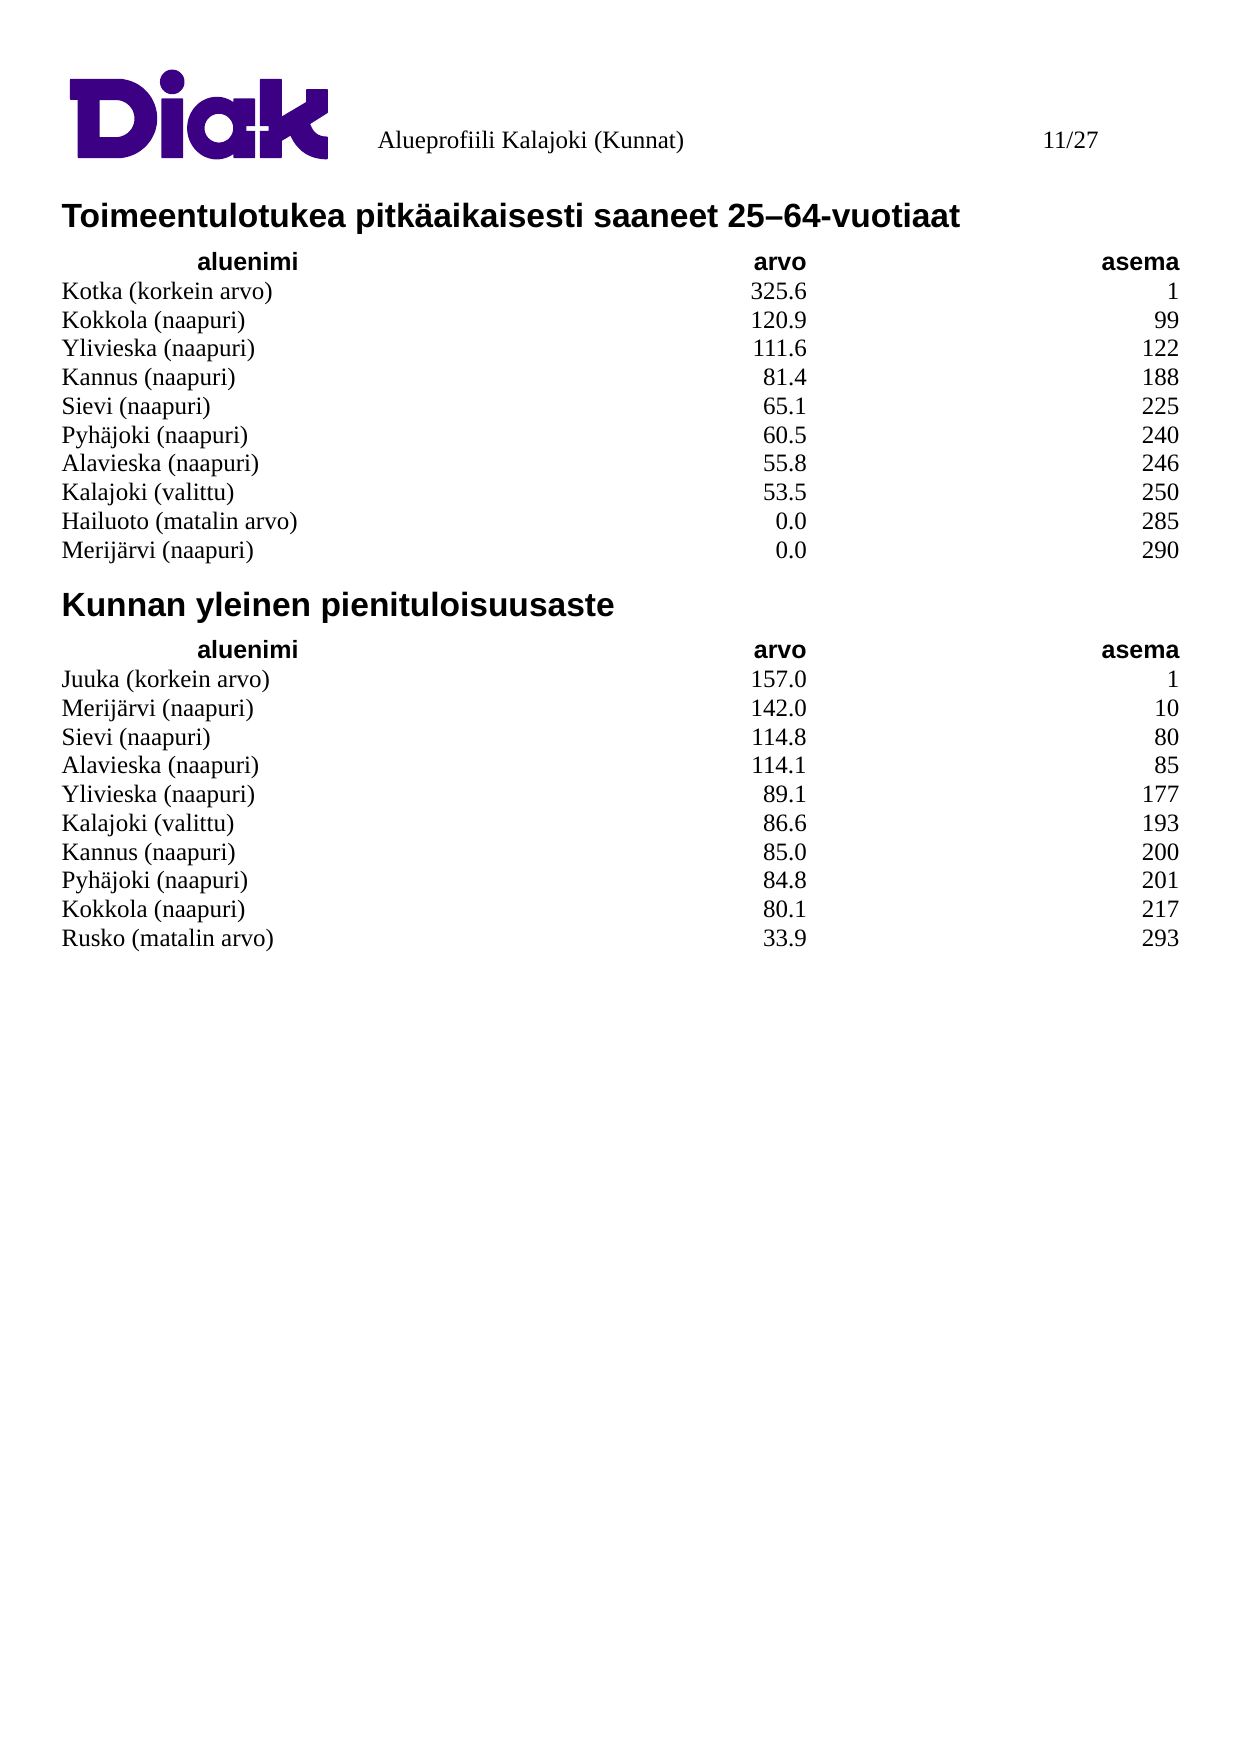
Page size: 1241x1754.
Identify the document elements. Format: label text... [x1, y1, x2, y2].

table_cell 285 [806, 506, 1179, 535]
table_cell 99 [806, 305, 1179, 333]
table_header asema [806, 636, 1179, 664]
table_cell 0.0 [434, 506, 806, 535]
table_cell 80 [806, 722, 1179, 751]
table_cell 122 [806, 334, 1179, 362]
table_cell 325.6 [434, 276, 806, 305]
table_cell Ylivieska (naapuri) [61, 779, 434, 808]
table_cell 114.8 [434, 722, 806, 751]
table_header aluenimi [61, 247, 434, 276]
table_cell 290 [806, 535, 1179, 563]
table_cell 193 [806, 808, 1179, 837]
table_header arvo [434, 636, 806, 664]
table_cell 120.9 [434, 305, 806, 333]
table_cell Hailuoto (matalin arvo) [61, 506, 434, 535]
table_cell 157.0 [434, 664, 806, 693]
table_cell 65.1 [434, 391, 806, 420]
table_cell Alavieska (naapuri) [61, 449, 434, 477]
table_cell Sievi (naapuri) [61, 391, 434, 420]
table_cell 1 [806, 664, 1179, 693]
table_cell 142.0 [434, 693, 806, 722]
table_cell 0.0 [434, 535, 806, 563]
table_cell 217 [806, 894, 1179, 923]
table_cell 1 [806, 276, 1179, 305]
table_cell 60.5 [434, 420, 806, 448]
table_cell Pyhäjoki (naapuri) [61, 420, 434, 448]
table_cell 201 [806, 866, 1179, 894]
table_cell 111.6 [434, 334, 806, 362]
table_cell 10 [806, 693, 1179, 722]
table_cell 250 [806, 477, 1179, 506]
table_cell Merijärvi (naapuri) [61, 693, 434, 722]
table_header asema [806, 247, 1179, 276]
table_cell 200 [806, 837, 1179, 866]
table_header aluenimi [61, 636, 434, 664]
table_cell 240 [806, 420, 1179, 448]
table_cell 86.6 [434, 808, 806, 837]
table_cell Kalajoki (valittu) [61, 477, 434, 506]
table_cell 293 [806, 923, 1179, 952]
table_cell 84.8 [434, 866, 806, 894]
table_cell 188 [806, 362, 1179, 391]
table_cell 53.5 [434, 477, 806, 506]
table_cell 177 [806, 779, 1179, 808]
table_cell Ylivieska (naapuri) [61, 334, 434, 362]
table_cell 55.8 [434, 449, 806, 477]
table_cell Juuka (korkein arvo) [61, 664, 434, 693]
table_cell 246 [806, 449, 1179, 477]
table_cell 81.4 [434, 362, 806, 391]
table_cell 33.9 [434, 923, 806, 952]
table_header arvo [434, 247, 806, 276]
table_cell 85 [806, 751, 1179, 779]
table_cell Alavieska (naapuri) [61, 751, 434, 779]
table_cell 89.1 [434, 779, 806, 808]
table_cell Kannus (naapuri) [61, 837, 434, 866]
table_cell Kalajoki (valittu) [61, 808, 434, 837]
table_cell Kokkola (naapuri) [61, 305, 434, 333]
table_cell Sievi (naapuri) [61, 722, 434, 751]
table_cell 85.0 [434, 837, 806, 866]
table_cell Kotka (korkein arvo) [61, 276, 434, 305]
table_cell 80.1 [434, 894, 806, 923]
subtitle Toimeentulotukea pitkäaikaisesti saaneet 25–64-vuotiaat [61, 196, 1179, 235]
table_cell Kokkola (naapuri) [61, 894, 434, 923]
subtitle Kunnan yleinen pienituloisuusaste [61, 584, 1179, 623]
table_cell Kannus (naapuri) [61, 362, 434, 391]
table_cell Merijärvi (naapuri) [61, 535, 434, 563]
table_cell Rusko (matalin arvo) [61, 923, 434, 952]
table_cell 225 [806, 391, 1179, 420]
table_cell 114.1 [434, 751, 806, 779]
table_cell Pyhäjoki (naapuri) [61, 866, 434, 894]
